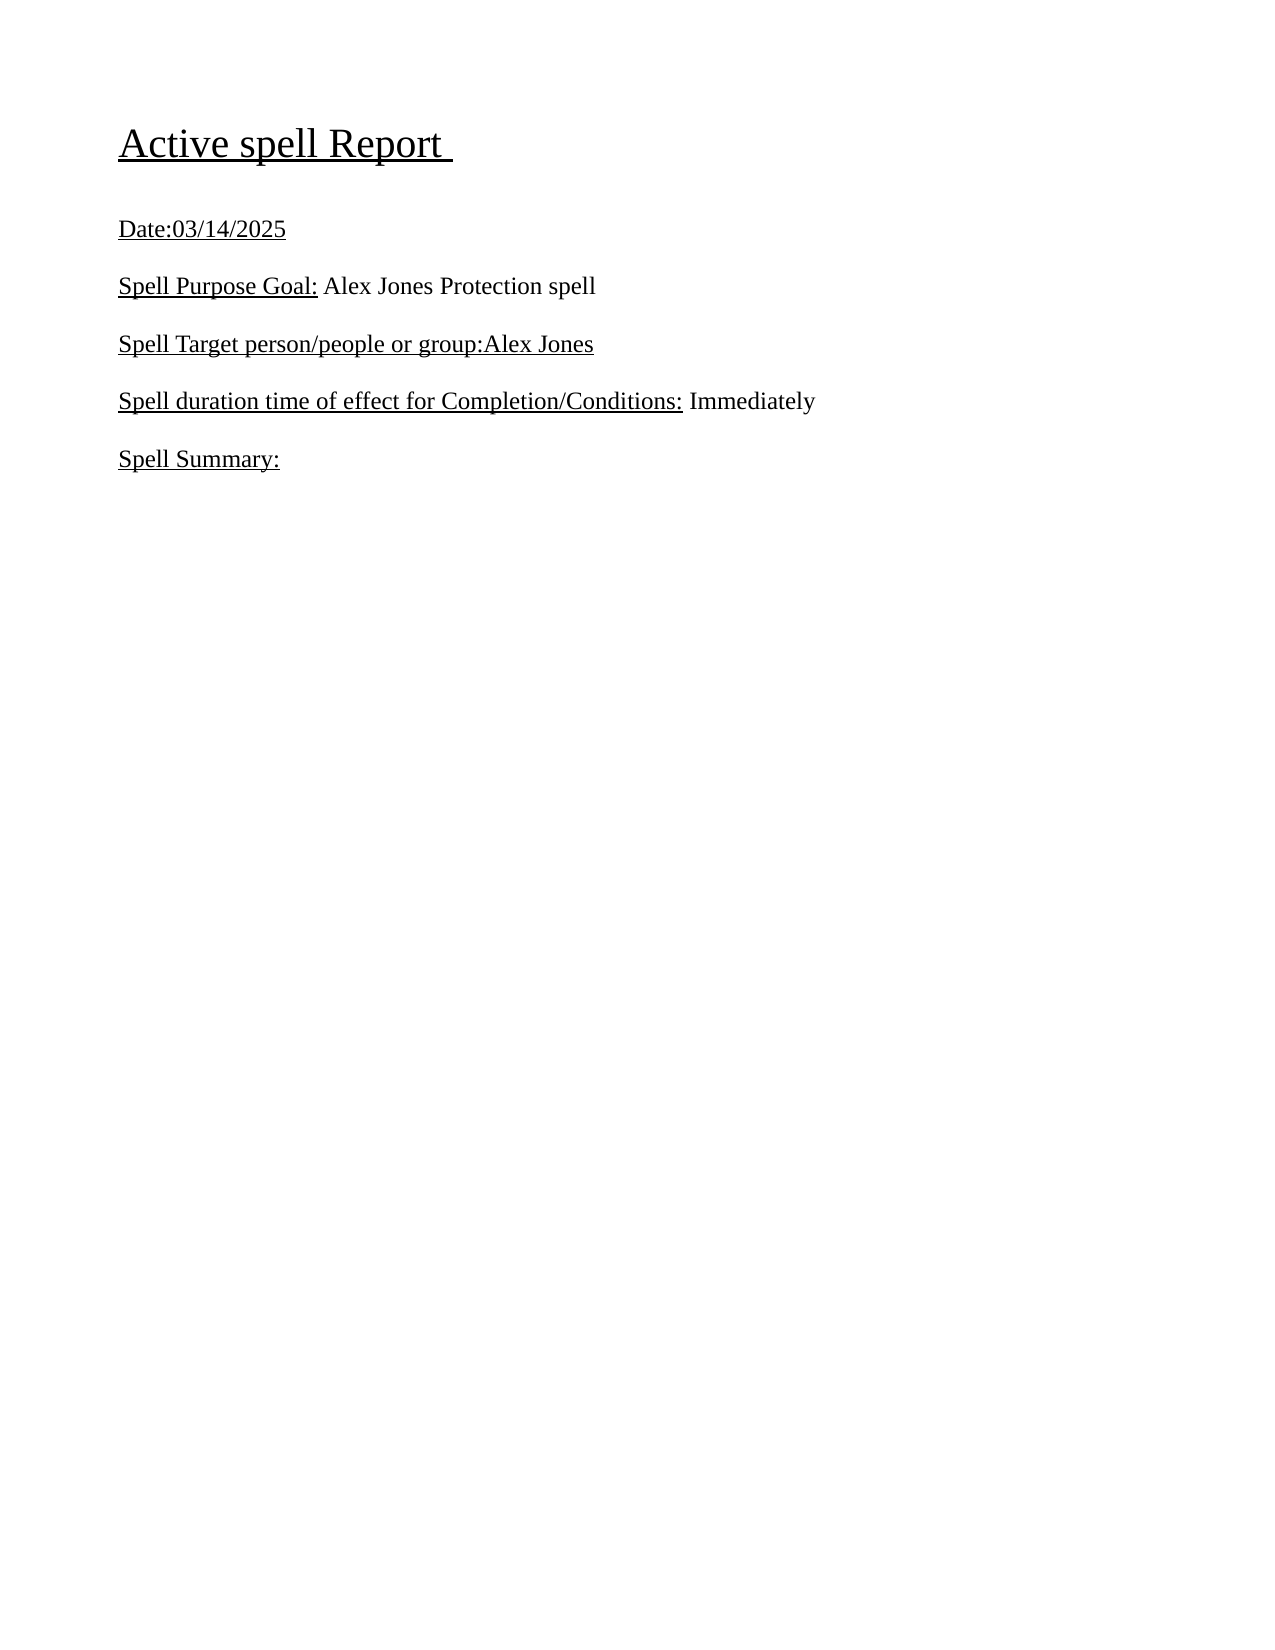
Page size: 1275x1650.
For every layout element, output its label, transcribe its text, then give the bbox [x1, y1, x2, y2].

text Date:03/14/2025 [118, 214, 1157, 243]
text Active spell Report [118, 118, 1157, 166]
text Spell Target person/people or group:Alex Jones [118, 329, 1157, 358]
text Spell Summary: [118, 444, 1157, 473]
text Spell Purpose Goal: Alex Jones Protection spell [118, 271, 1157, 300]
text Spell duration time of effect for Completion/Conditions: Immediately [118, 386, 1157, 415]
